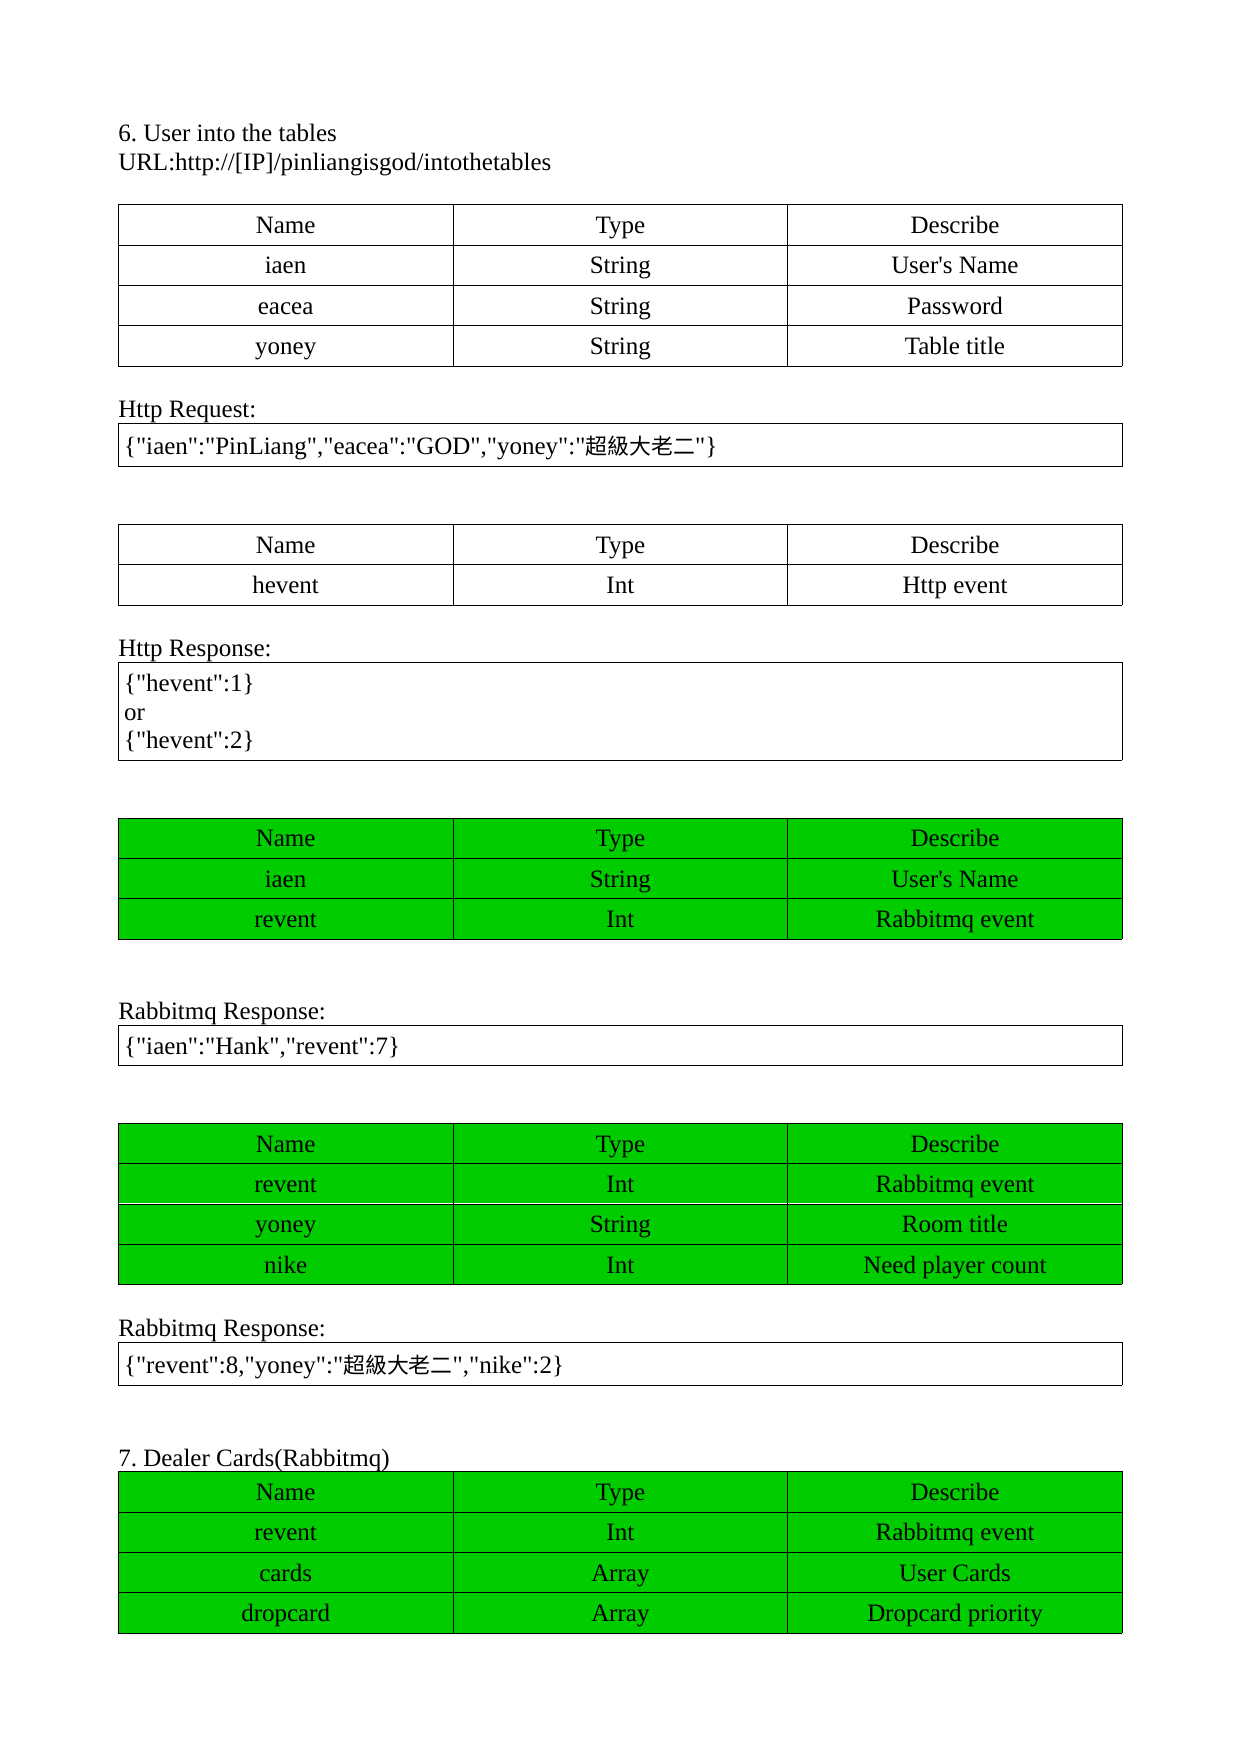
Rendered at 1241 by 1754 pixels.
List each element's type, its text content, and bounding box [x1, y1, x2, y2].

table_cell iaen [119, 859, 453, 898]
table_cell String [454, 246, 787, 285]
table_cell Int [454, 1164, 787, 1203]
table_header Describe [788, 525, 1122, 564]
table_cell Int [454, 565, 787, 605]
table_cell nike [119, 1245, 453, 1284]
table_header {"iaen":"Hank","revent":7} [119, 1026, 1122, 1065]
table_cell revent [119, 1513, 453, 1552]
table_header Type [454, 819, 787, 858]
table_cell Password [788, 286, 1122, 325]
table_cell Rabbitmq event [788, 1513, 1122, 1552]
table_header Name [119, 819, 453, 858]
table_cell User's Name [788, 859, 1122, 898]
text 7. Dealer Cards(Rabbitmq) [118, 1443, 1122, 1471]
table_cell String [454, 859, 787, 898]
text Http Response: [118, 633, 1122, 662]
table_cell revent [119, 1164, 453, 1203]
table_cell cards [119, 1553, 453, 1592]
table_cell yoney [119, 326, 453, 366]
table_cell Dropcard priority [788, 1593, 1122, 1633]
table_cell Need player count [788, 1245, 1122, 1284]
table_header Type [454, 525, 787, 564]
table_header Name [119, 205, 453, 245]
text Http Request: [118, 394, 1122, 423]
table_cell Rabbitmq event [788, 1164, 1122, 1203]
table_cell Room title [788, 1205, 1122, 1244]
table_cell Array [454, 1553, 787, 1592]
table_header Type [454, 205, 787, 245]
table_cell Int [454, 899, 787, 939]
table_cell String [454, 326, 787, 366]
table_cell Int [454, 1245, 787, 1284]
table_header Describe [788, 205, 1122, 245]
table_cell User's Name [788, 246, 1122, 285]
table_header Type [454, 1124, 787, 1163]
table_cell User Cards [788, 1553, 1122, 1592]
text Rabbitmq Response: [118, 1313, 1122, 1342]
table_cell String [454, 286, 787, 325]
table_cell eacea [119, 286, 453, 325]
table_cell iaen [119, 246, 453, 285]
table_header {"hevent":1} or {"hevent":2} [119, 663, 1122, 760]
text URL:http://[IP]/pinliangisgod/intothetables [118, 147, 1122, 176]
table_header {"iaen":"PinLiang","eacea":"GOD","yoney":"超級大老二"} [119, 424, 1122, 466]
table_header Describe [788, 1124, 1122, 1163]
table_cell Array [454, 1593, 787, 1633]
table_cell Rabbitmq event [788, 899, 1122, 939]
table_header Describe [788, 819, 1122, 858]
table_cell String [454, 1205, 787, 1244]
table_cell Http event [788, 565, 1122, 605]
table_cell hevent [119, 565, 453, 605]
table_header Type [454, 1472, 787, 1512]
table_cell Table title [788, 326, 1122, 366]
text 6. User into the tables [118, 118, 1122, 147]
table_header Describe [788, 1472, 1122, 1512]
table_cell dropcard [119, 1593, 453, 1633]
table_cell yoney [119, 1205, 453, 1244]
text Rabbitmq Response: [118, 996, 1122, 1025]
table_header Name [119, 1472, 453, 1512]
table_cell Int [454, 1513, 787, 1552]
table_header Name [119, 525, 453, 564]
table_cell revent [119, 899, 453, 939]
table_header {"revent":8,"yoney":"超級大老二","nike":2} [119, 1343, 1122, 1385]
table_header Name [119, 1124, 453, 1163]
